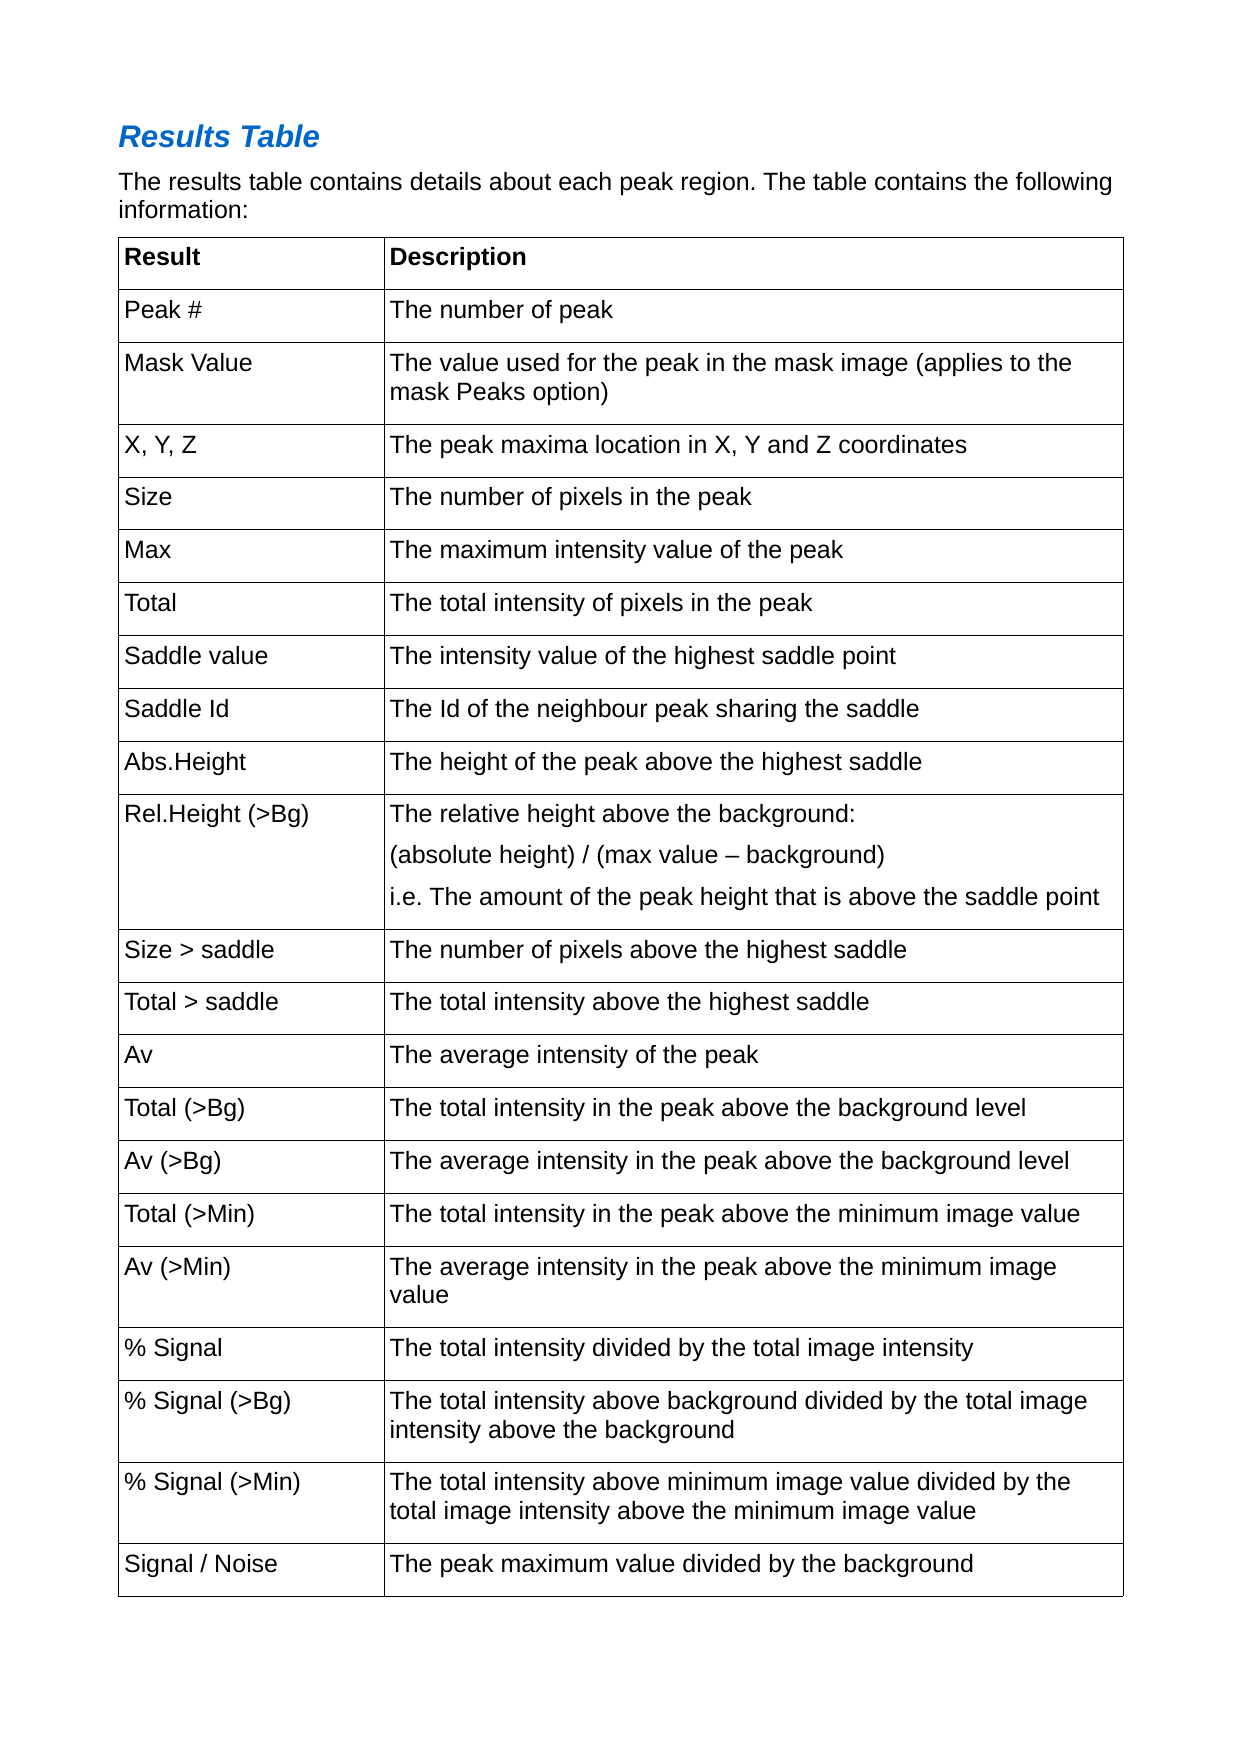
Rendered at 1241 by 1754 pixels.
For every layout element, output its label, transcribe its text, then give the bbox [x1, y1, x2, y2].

table_cell Saddle value [119, 636, 384, 688]
table_cell Av (>Bg) [119, 1141, 384, 1193]
table_cell % Signal (>Min) [119, 1463, 384, 1543]
table_cell % Signal [119, 1328, 384, 1380]
table_cell The value used for the peak in the mask image (applies to the mask Peaks option) [385, 343, 1123, 424]
text The results table contains details about each peak region. The table contains the following information: [118, 167, 1122, 224]
table_cell % Signal (>Bg) [119, 1381, 384, 1462]
table_cell The height of the peak above the highest saddle [385, 742, 1123, 793]
table_cell The peak maxima location in X, Y and Z coordinates [385, 425, 1123, 477]
table_cell The total intensity in the peak above the minimum image value [385, 1194, 1123, 1246]
table_cell The total intensity in the peak above the background level [385, 1088, 1123, 1140]
table_cell The number of peak [385, 290, 1123, 342]
table_cell The relative height above the background: (absolute height) / (max value – background) i.e. The amount of the peak height that is above the saddle point [385, 795, 1123, 929]
table_cell Total > saddle [119, 983, 384, 1034]
table_header Description [385, 238, 1123, 289]
table_cell Saddle Id [119, 689, 384, 741]
table_cell Size [119, 478, 384, 529]
table_cell The intensity value of the highest saddle point [385, 636, 1123, 688]
table_cell The number of pixels above the highest saddle [385, 930, 1123, 982]
table_cell Total [119, 583, 384, 635]
table_cell The maximum intensity value of the peak [385, 530, 1123, 582]
table_cell The average intensity in the peak above the background level [385, 1141, 1123, 1193]
table_header Result [119, 238, 384, 289]
table_cell The number of pixels in the peak [385, 478, 1123, 529]
table_cell The peak maximum value divided by the background [385, 1544, 1123, 1596]
table_cell Av (>Min) [119, 1247, 384, 1327]
table_cell Total (>Bg) [119, 1088, 384, 1140]
table_cell Total (>Min) [119, 1194, 384, 1246]
table_cell Max [119, 530, 384, 582]
subtitle Results Table [118, 118, 1122, 154]
table_cell Av [119, 1035, 384, 1087]
table_cell Mask Value [119, 343, 384, 424]
table_cell The total intensity above background divided by the total image intensity above the background [385, 1381, 1123, 1462]
table_cell The total intensity above the highest saddle [385, 983, 1123, 1034]
table_cell Size > saddle [119, 930, 384, 982]
table_cell The average intensity in the peak above the minimum image value [385, 1247, 1123, 1327]
table_cell Peak # [119, 290, 384, 342]
table_cell The Id of the neighbour peak sharing the saddle [385, 689, 1123, 741]
table_cell The average intensity of the peak [385, 1035, 1123, 1087]
table_cell The total intensity of pixels in the peak [385, 583, 1123, 635]
table_cell The total intensity divided by the total image intensity [385, 1328, 1123, 1380]
table_cell The total intensity above minimum image value divided by the total image intensity above the minimum image value [385, 1463, 1123, 1543]
table_cell Rel.Height (>Bg) [119, 795, 384, 929]
table_cell X, Y, Z [119, 425, 384, 477]
table_cell Abs.Height [119, 742, 384, 793]
table_cell Signal / Noise [119, 1544, 384, 1596]
